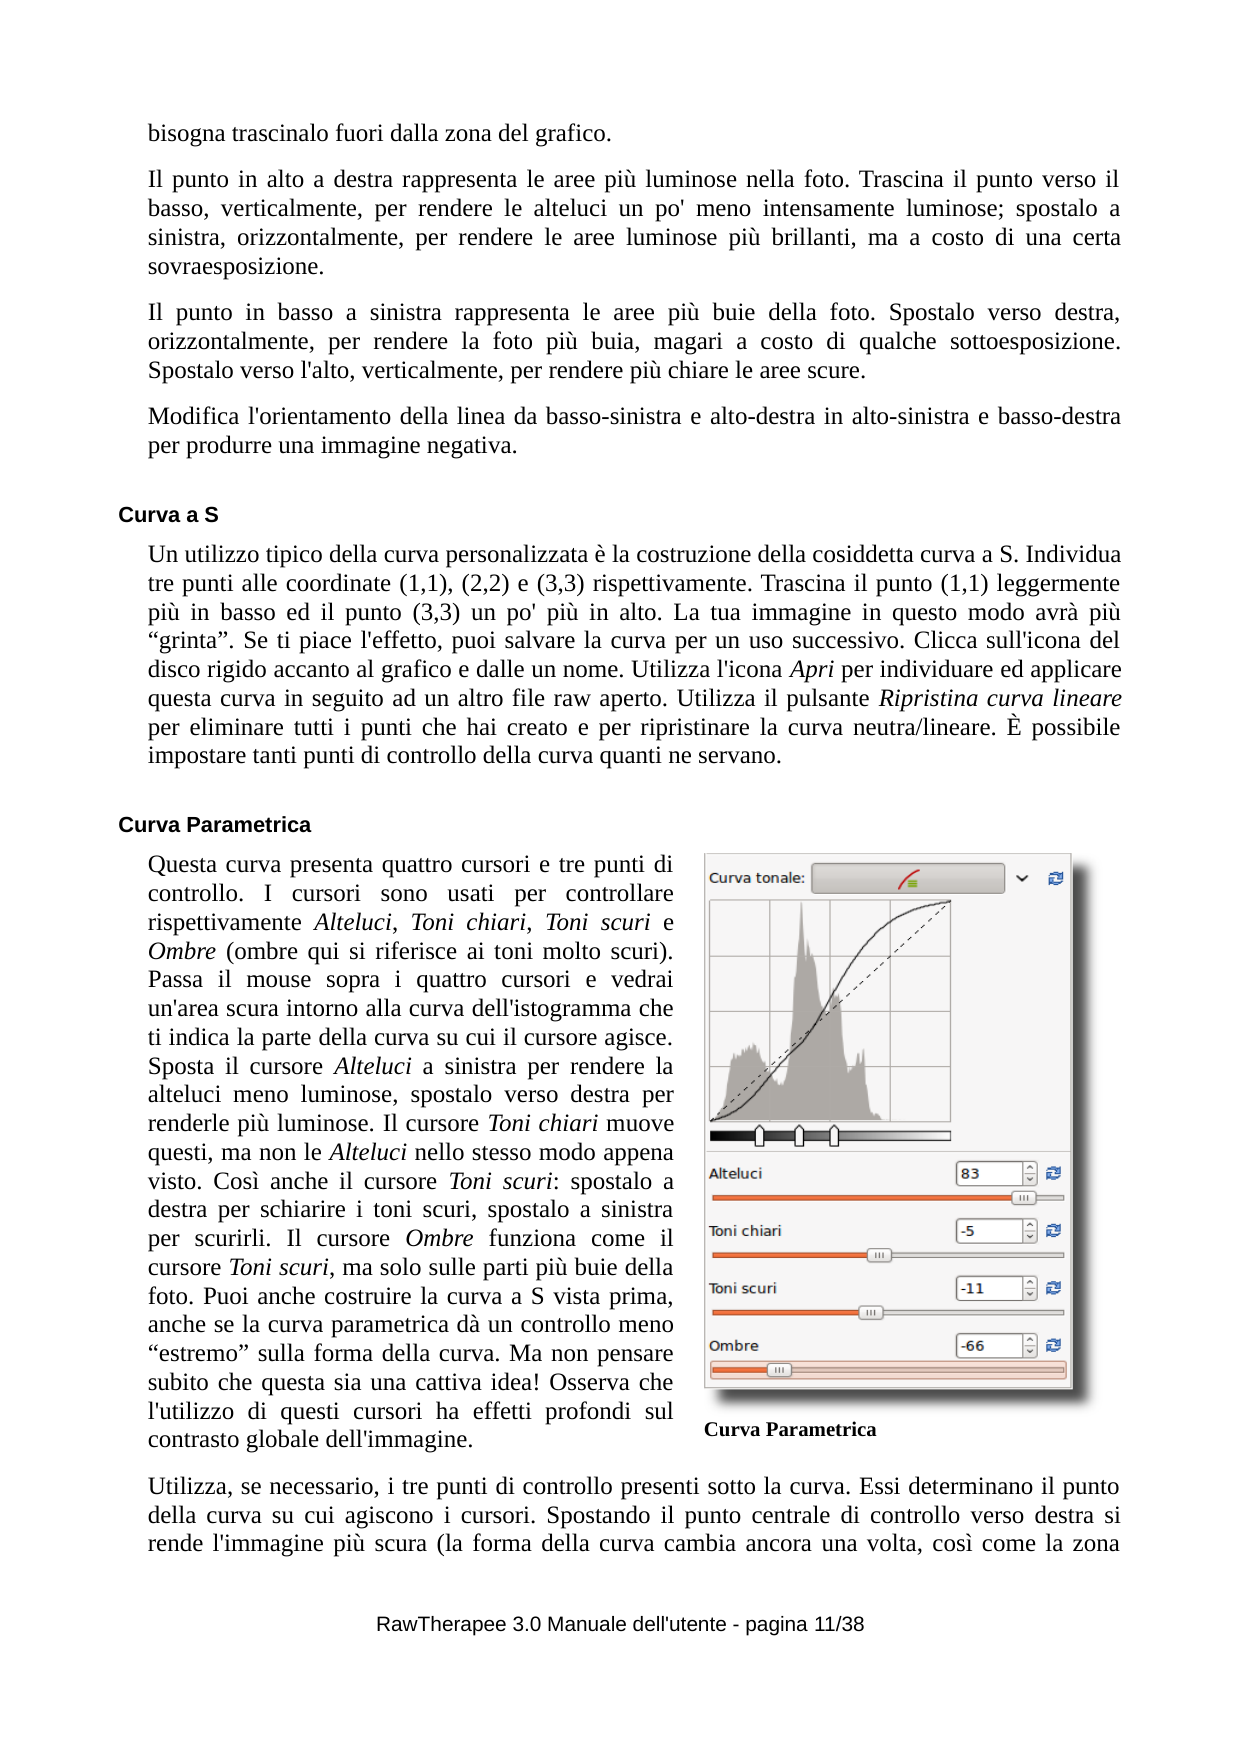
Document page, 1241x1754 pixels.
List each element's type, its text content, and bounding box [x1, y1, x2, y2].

subtitle Curva Parametrica [118, 812, 1122, 837]
text Questa curva presenta quattro cursori e tre punti di controllo. I cursori sono usati per controllare rispettivamente Alteluci, Toni chiari, Toni scuri e Ombre (ombre qui si riferisce ai toni molto scuri). Passa il mouse sopra i quattro cursori e vedrai un'area scura intorno alla curva dell'istogramma che ti indica la parte della curva su cui il cursore agisce. Sposta il cursore Alteluci a sinistra per rendere la alteluci meno luminose, spostalo verso destra per renderle più luminose. Il cursore Toni chiari muove questi, ma non le Alteluci nello stesso modo appena visto. Così anche il cursore Toni scuri: spostalo a destra per schiarire i toni scuri, spostalo a sinistra per scurirli. Il cursore Ombre funziona come il cursore Toni scuri, ma solo sulle parti più buie della foto. Puoi anche costruire la curva a S vista prima, anche se la curva parametrica dà un controllo meno “estremo” sulla forma della curva. Ma non pensare subito che questa sia una cattiva idea! Osserva che l'utilizzo di questi cursori ha effetti profondi sul contrasto globale dell'immagine. [148, 849, 1122, 1453]
text Utilizza, se necessario, i tre punti di controllo presenti sotto la curva. Essi determinano il punto della curva su cui agiscono i cursori. Spostando il punto centrale di controllo verso destra si rende l'immagine più scura (la forma della curva cambia ancora una volta, così come la zona [148, 1471, 1122, 1557]
subtitle Curva a S [118, 501, 1122, 527]
text Un utilizzo tipico della curva personalizzata è la costruzione della cosiddetta curva a S. Individua tre punti alle coordinate (1,1), (2,2) e (3,3) rispettivamente. Trascina il punto (1,1) leggermente più in basso ed il punto (3,3) un po' più in alto. La tua immagine in questo modo avrà più “grinta”. Se ti piace l'effetto, puoi salvare la curva per un uso successivo. Clicca sull'icona del disco rigido accanto al grafico e dalle un nome. Utilizza l'icona Apri per individuare ed applicare questa curva in seguito ad un altro file raw aperto. Utilizza il pulsante Ripristina curva lineare per eliminare tutti i punti che hai creato e per ripristinare la curva neutra/lineare. È possibile impostare tanti punti di controllo della curva quanti ne servano. [148, 539, 1122, 769]
text Il punto in alto a destra rappresenta le aree più luminose nella foto. Trascina il punto verso il basso, verticalmente, per rendere le alteluci un po' meno intensamente luminose; spostalo a sinistra, orizzontalmente, per rendere le aree luminose più brillanti, ma a costo di una certa sovraesposizione. [148, 164, 1122, 279]
text Il punto in basso a sinistra rappresenta le aree più buie della foto. Spostalo verso destra, orizzontalmente, per rendere la foto più buia, magari a costo di qualche sottoesposizione. Spostalo verso l'alto, verticalmente, per rendere più chiare le aree scure. [148, 297, 1122, 383]
text bisogna trascinalo fuori dalla zona del grafico. [148, 118, 1122, 147]
text Curva Parametrica [704, 866, 1111, 1441]
text Modifica l'orientamento della linea da basso-sinistra e alto-destra in alto-sinistra e basso-destra per produrre una immagine negativa. [148, 401, 1122, 459]
picture [703, 853, 1103, 1417]
